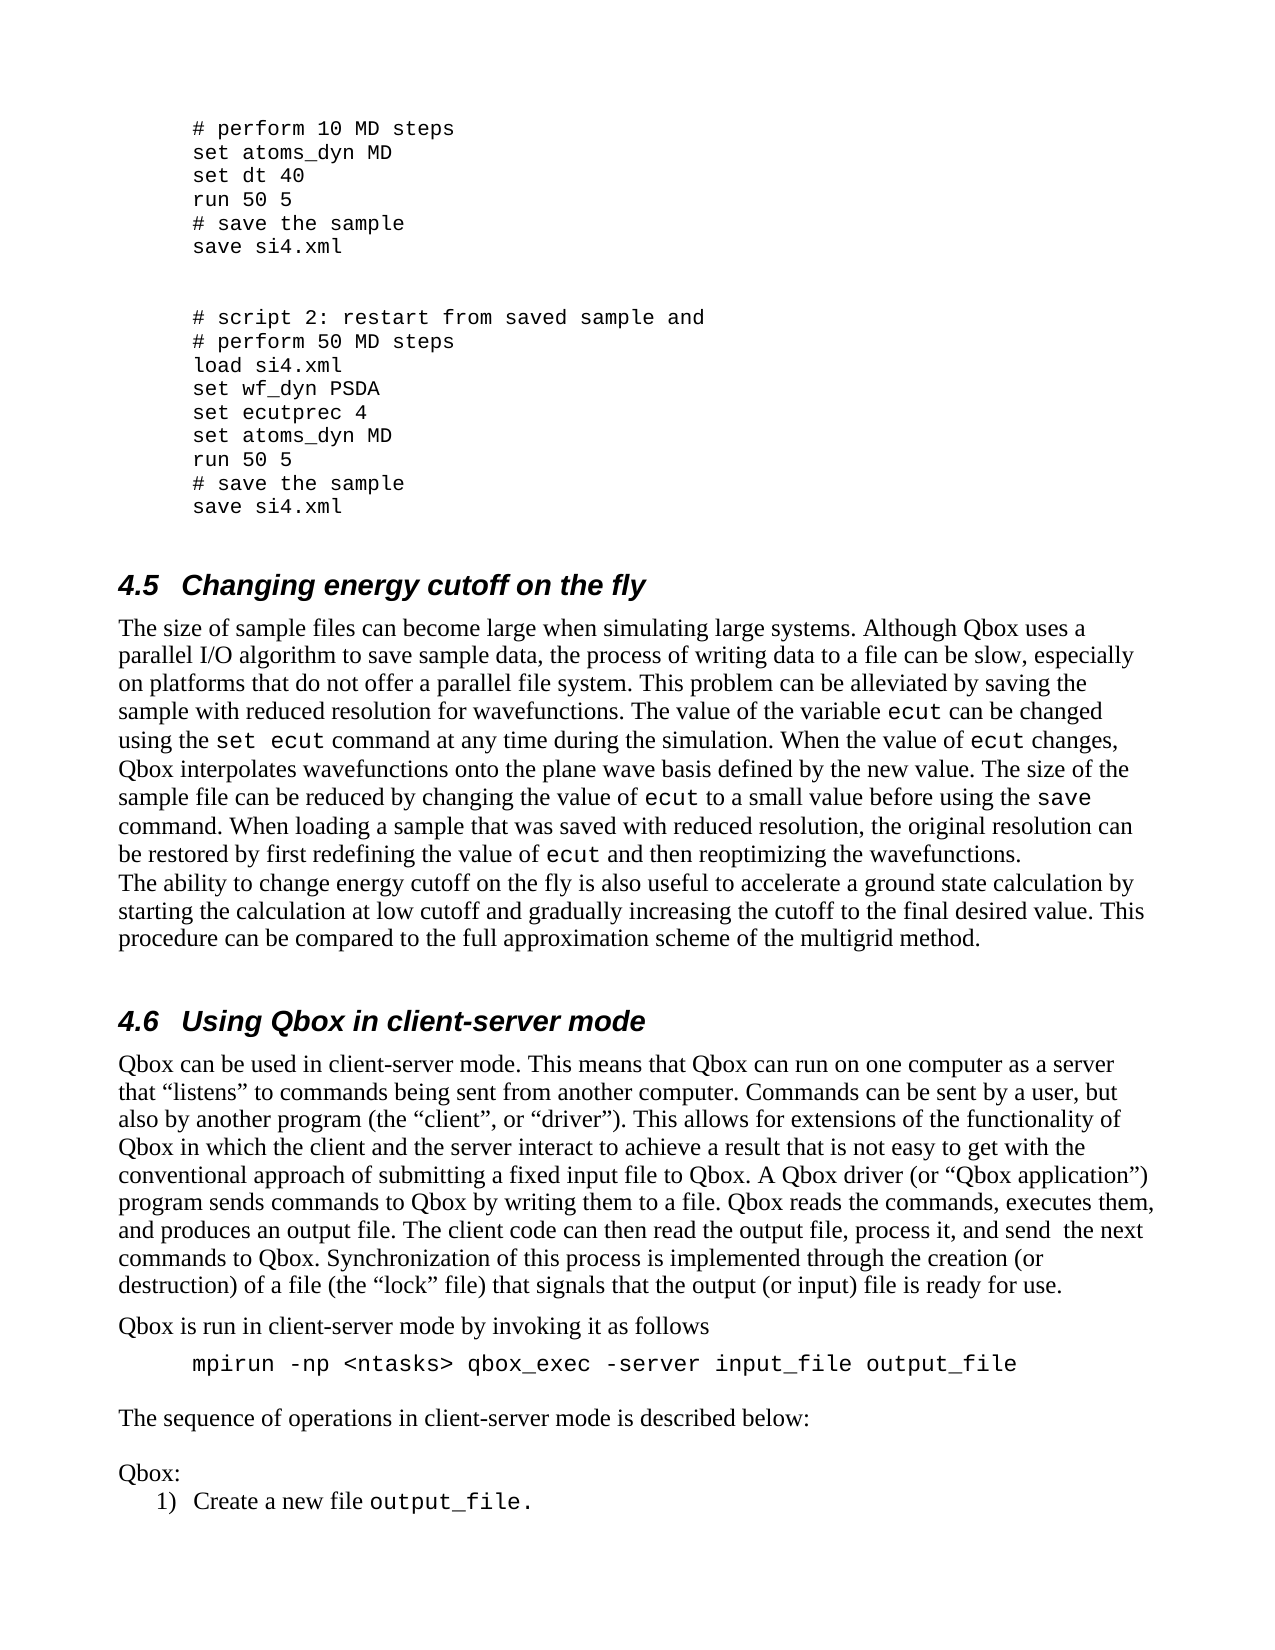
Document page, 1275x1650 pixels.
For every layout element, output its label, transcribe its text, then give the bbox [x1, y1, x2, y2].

text # script 2: restart from saved sample and [192, 307, 1157, 331]
text run 50 5 [192, 189, 1157, 213]
text Qbox: [118, 1459, 1157, 1487]
text # save the sample [192, 213, 1157, 236]
text Qbox can be used in client-server mode. This means that Qbox can run on one computer as a server that “listens” to commands being sent from another computer. Commands can be sent by a user, but also by another program (the “client”, or “driver”). This allows for extensions of the functionality of Qbox in which the client and the server interact to achieve a result that is not easy to get with the conventional approach of submitting a fixed input file to Qbox. A Qbox driver (or “Qbox application”) program sends commands to Qbox by writing them to a file. Qbox reads the commands, executes them, and produces an output file. The client code can then read the output file, process it, and send the next commands to Qbox. Synchronization of this process is implemented through the creation (or destruction) of a file (the “lock” file) that signals that the output (or input) file is ready for use. [118, 1050, 1157, 1299]
text The size of sample files can become large when simulating large systems. Although Qbox uses a parallel I/O algorithm to save sample data, the process of writing data to a file can be slow, especially on platforms that do not offer a parallel file system. This problem can be alleviated by saving the sample with reduced resolution for wavefunctions. The value of the variable ecut can be changed using the set ecut command at any time during the simulation. When the value of ecut changes, Qbox interpolates wavefunctions onto the plane wave basis defined by the new value. The size of the sample file can be reduced by changing the value of ecut to a small value before using the save command. When loading a sample that was saved with reduced resolution, the original resolution can be restored by first redefining the value of ecut and then reoptimizing the wavefunctions. [118, 614, 1157, 869]
text load si4.xml [192, 354, 1157, 378]
text run 50 5 [192, 449, 1157, 473]
text # save the sample [192, 473, 1157, 496]
text # perform 10 MD steps [192, 118, 1157, 142]
subtitle Using Qbox in client-server mode [118, 1005, 1157, 1037]
text mpirun -np <ntasks> qbox_exec -server input_file output_file [192, 1352, 1157, 1378]
text # perform 50 MD steps [192, 331, 1157, 354]
text The ability to change energy cutoff on the fly is also useful to accelerate a ground state calculation by starting the calculation at low cutoff and gradually increasing the cutoff to the final desired value. This procedure can be compared to the full approximation scheme of the multigrid method. [118, 869, 1157, 952]
text set dt 40 [192, 165, 1157, 189]
text set wf_dyn PSDA [192, 378, 1157, 402]
text The sequence of operations in client-server mode is described below: [118, 1404, 1157, 1432]
text set atoms_dyn MD [192, 426, 1157, 449]
text save si4.xml [192, 236, 1157, 260]
text Qbox is run in client-server mode by invoking it as follows [118, 1312, 1157, 1339]
list Create a new file output_file. [156, 1487, 1157, 1516]
text set ecutprec 4 [192, 402, 1157, 426]
text set atoms_dyn MD [192, 142, 1157, 165]
text save si4.xml [192, 496, 1157, 520]
subtitle Changing energy cutoff on the fly [118, 569, 1157, 601]
